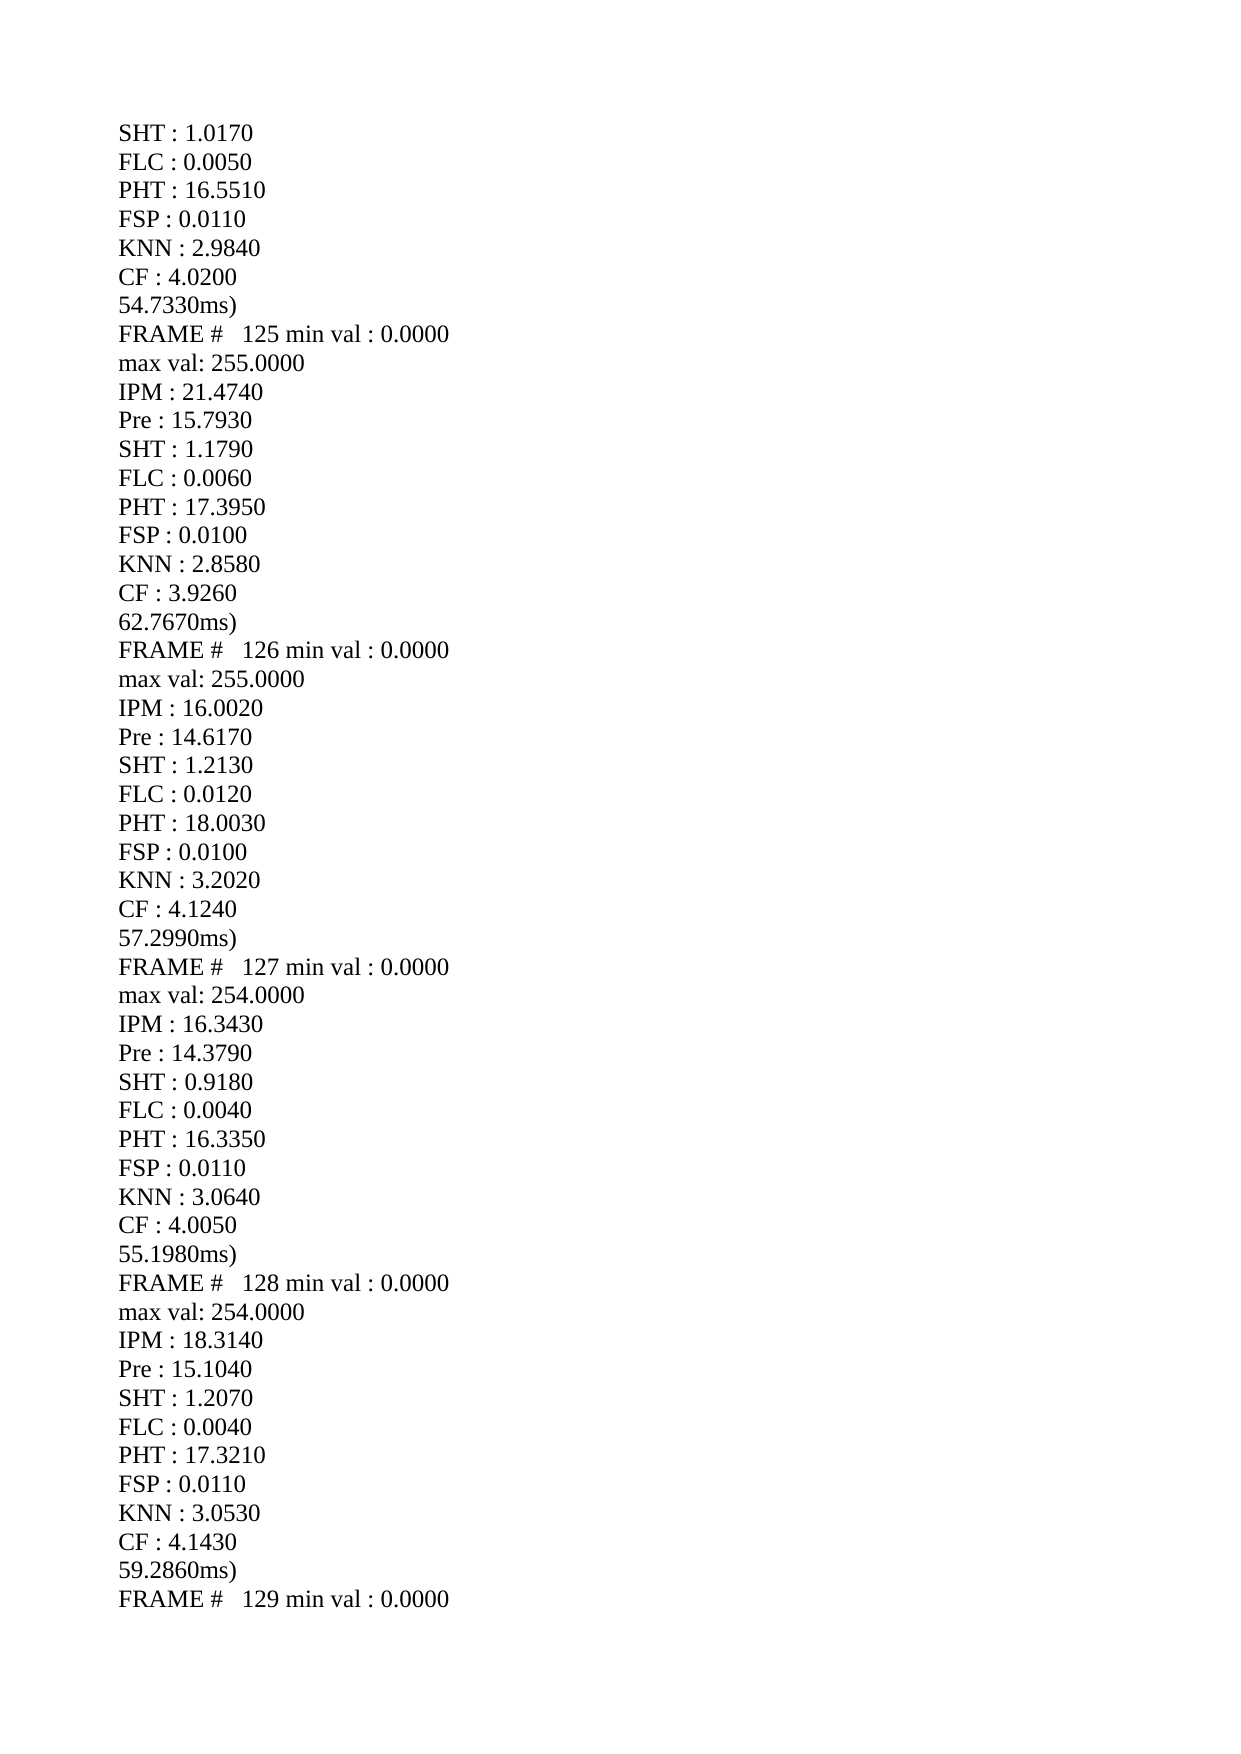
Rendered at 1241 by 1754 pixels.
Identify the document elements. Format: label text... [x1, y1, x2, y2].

text 62.7670ms) [118, 607, 1122, 636]
text FSP : 0.0100 [118, 837, 1122, 866]
text FRAME # 128 min val : 0.0000 [118, 1268, 1122, 1297]
text FLC : 0.0040 [118, 1096, 1122, 1124]
text Pre : 15.1040 [118, 1354, 1122, 1383]
text FSP : 0.0110 [118, 204, 1122, 233]
text CF : 3.9260 [118, 578, 1122, 607]
text max val: 254.0000 [118, 1297, 1122, 1326]
text KNN : 2.8580 [118, 549, 1122, 578]
text FLC : 0.0120 [118, 779, 1122, 808]
text max val: 255.0000 [118, 348, 1122, 377]
text KNN : 2.9840 [118, 233, 1122, 262]
text FLC : 0.0040 [118, 1412, 1122, 1441]
text SHT : 1.0170 [118, 118, 1122, 147]
text IPM : 18.3140 [118, 1326, 1122, 1354]
text FLC : 0.0050 [118, 147, 1122, 176]
text KNN : 3.0530 [118, 1498, 1122, 1527]
text 59.2860ms) [118, 1556, 1122, 1584]
text max val: 255.0000 [118, 664, 1122, 693]
text FRAME # 127 min val : 0.0000 [118, 952, 1122, 981]
text FRAME # 129 min val : 0.0000 [118, 1584, 1122, 1613]
text FSP : 0.0110 [118, 1153, 1122, 1182]
text max val: 254.0000 [118, 981, 1122, 1009]
text PHT : 17.3210 [118, 1441, 1122, 1469]
text FSP : 0.0100 [118, 521, 1122, 549]
text PHT : 18.0030 [118, 808, 1122, 837]
text IPM : 16.0020 [118, 693, 1122, 722]
text KNN : 3.0640 [118, 1182, 1122, 1211]
text FSP : 0.0110 [118, 1469, 1122, 1498]
text CF : 4.0200 [118, 262, 1122, 291]
text Pre : 14.3790 [118, 1038, 1122, 1067]
text FRAME # 125 min val : 0.0000 [118, 319, 1122, 348]
text SHT : 0.9180 [118, 1067, 1122, 1096]
text Pre : 14.6170 [118, 722, 1122, 751]
text KNN : 3.2020 [118, 866, 1122, 894]
text SHT : 1.2130 [118, 751, 1122, 779]
text Pre : 15.7930 [118, 406, 1122, 434]
text SHT : 1.2070 [118, 1383, 1122, 1412]
text FRAME # 126 min val : 0.0000 [118, 636, 1122, 664]
text CF : 4.1240 [118, 894, 1122, 923]
text 57.2990ms) [118, 923, 1122, 952]
text CF : 4.0050 [118, 1211, 1122, 1239]
text IPM : 16.3430 [118, 1009, 1122, 1038]
text 54.7330ms) [118, 291, 1122, 319]
text 55.1980ms) [118, 1239, 1122, 1268]
text PHT : 16.3350 [118, 1124, 1122, 1153]
text PHT : 17.3950 [118, 492, 1122, 521]
text IPM : 21.4740 [118, 377, 1122, 406]
text CF : 4.1430 [118, 1527, 1122, 1556]
text PHT : 16.5510 [118, 176, 1122, 204]
text FLC : 0.0060 [118, 463, 1122, 492]
text SHT : 1.1790 [118, 434, 1122, 463]
